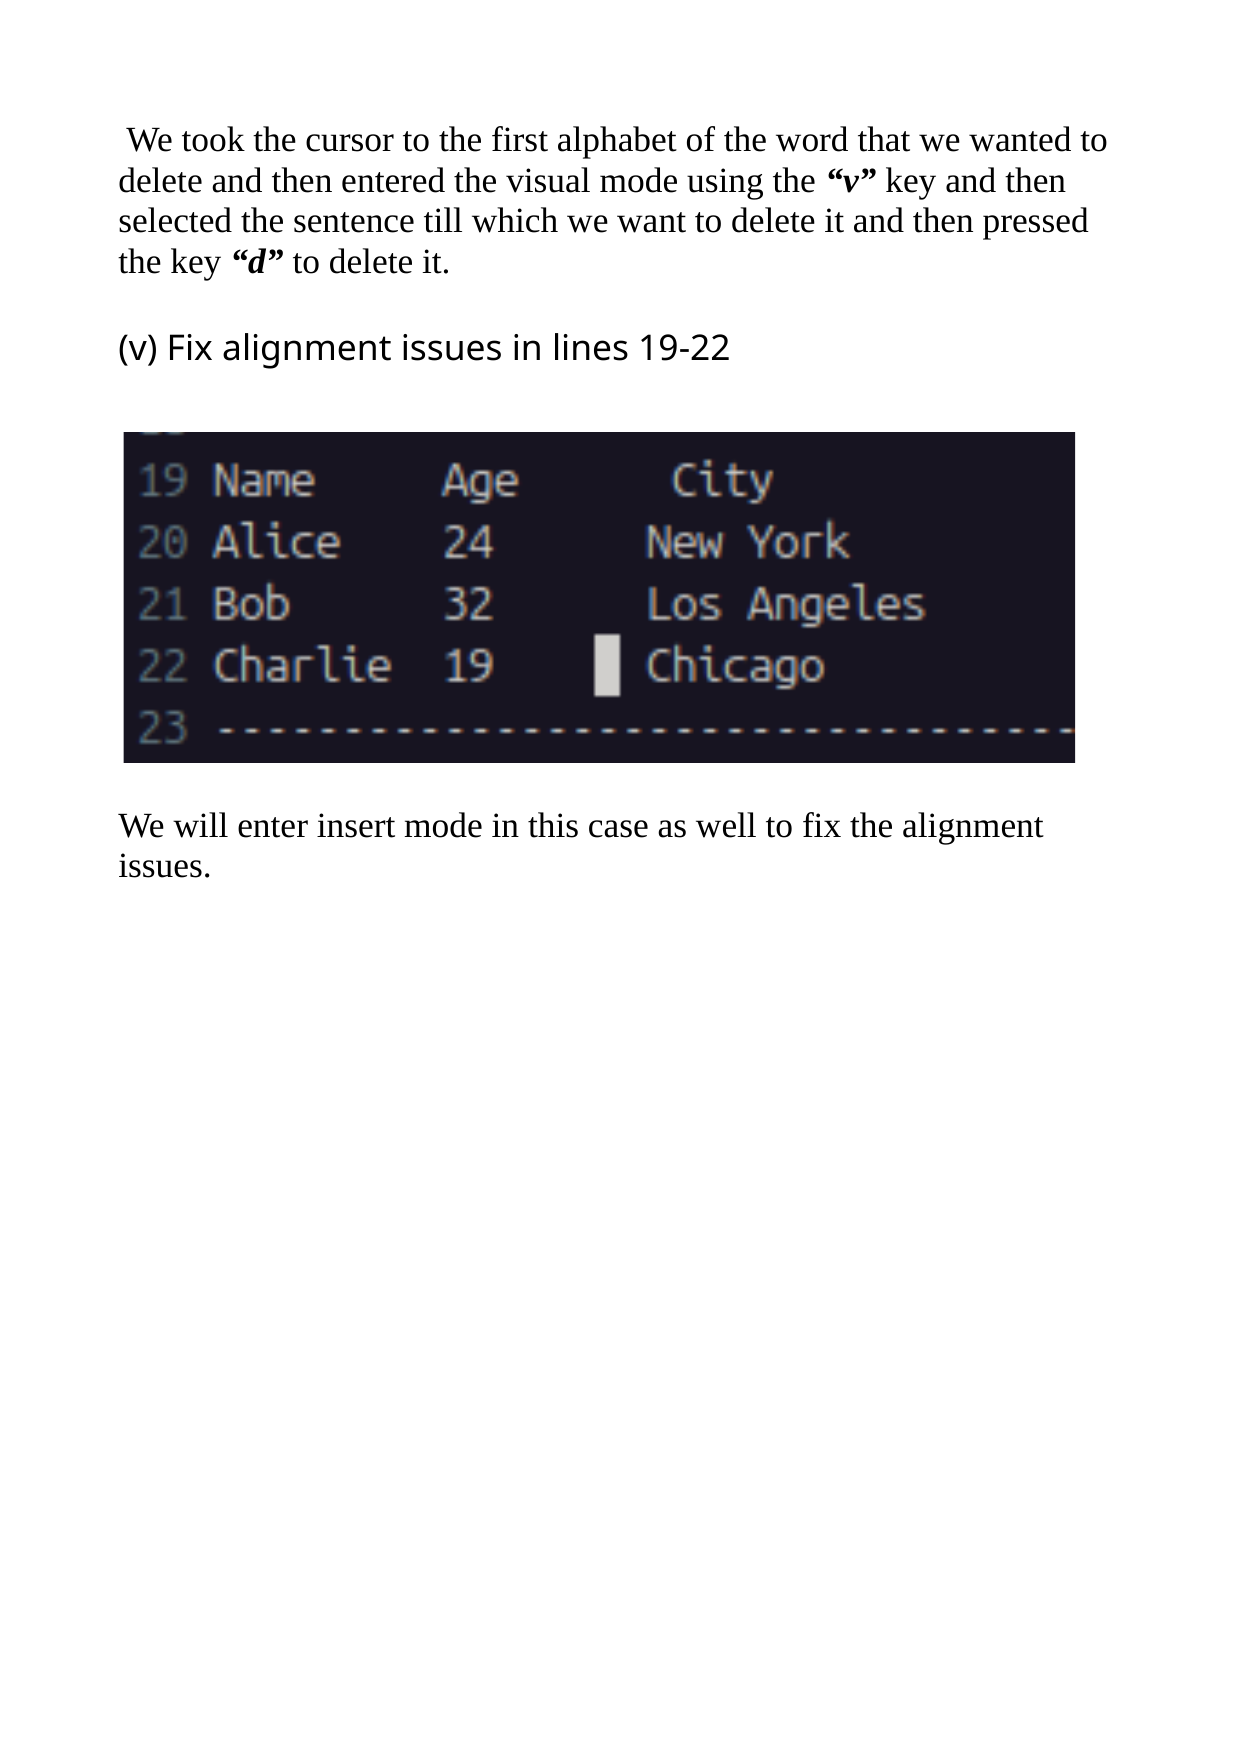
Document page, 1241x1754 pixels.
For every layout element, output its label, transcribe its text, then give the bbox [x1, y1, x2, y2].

picture [123, 432, 1076, 763]
text We will enter insert mode in this case as well to fix the alignment issues. [118, 804, 1122, 886]
text (v) Fix alignment issues in lines 19-22 [118, 322, 1122, 371]
text We took the cursor to the first alphabet of the word that we wanted to delete and then entered the visual mode using the “v” key and then selected the sentence till which we want to delete it and then pressed the key “d” to delete it. [118, 118, 1122, 281]
